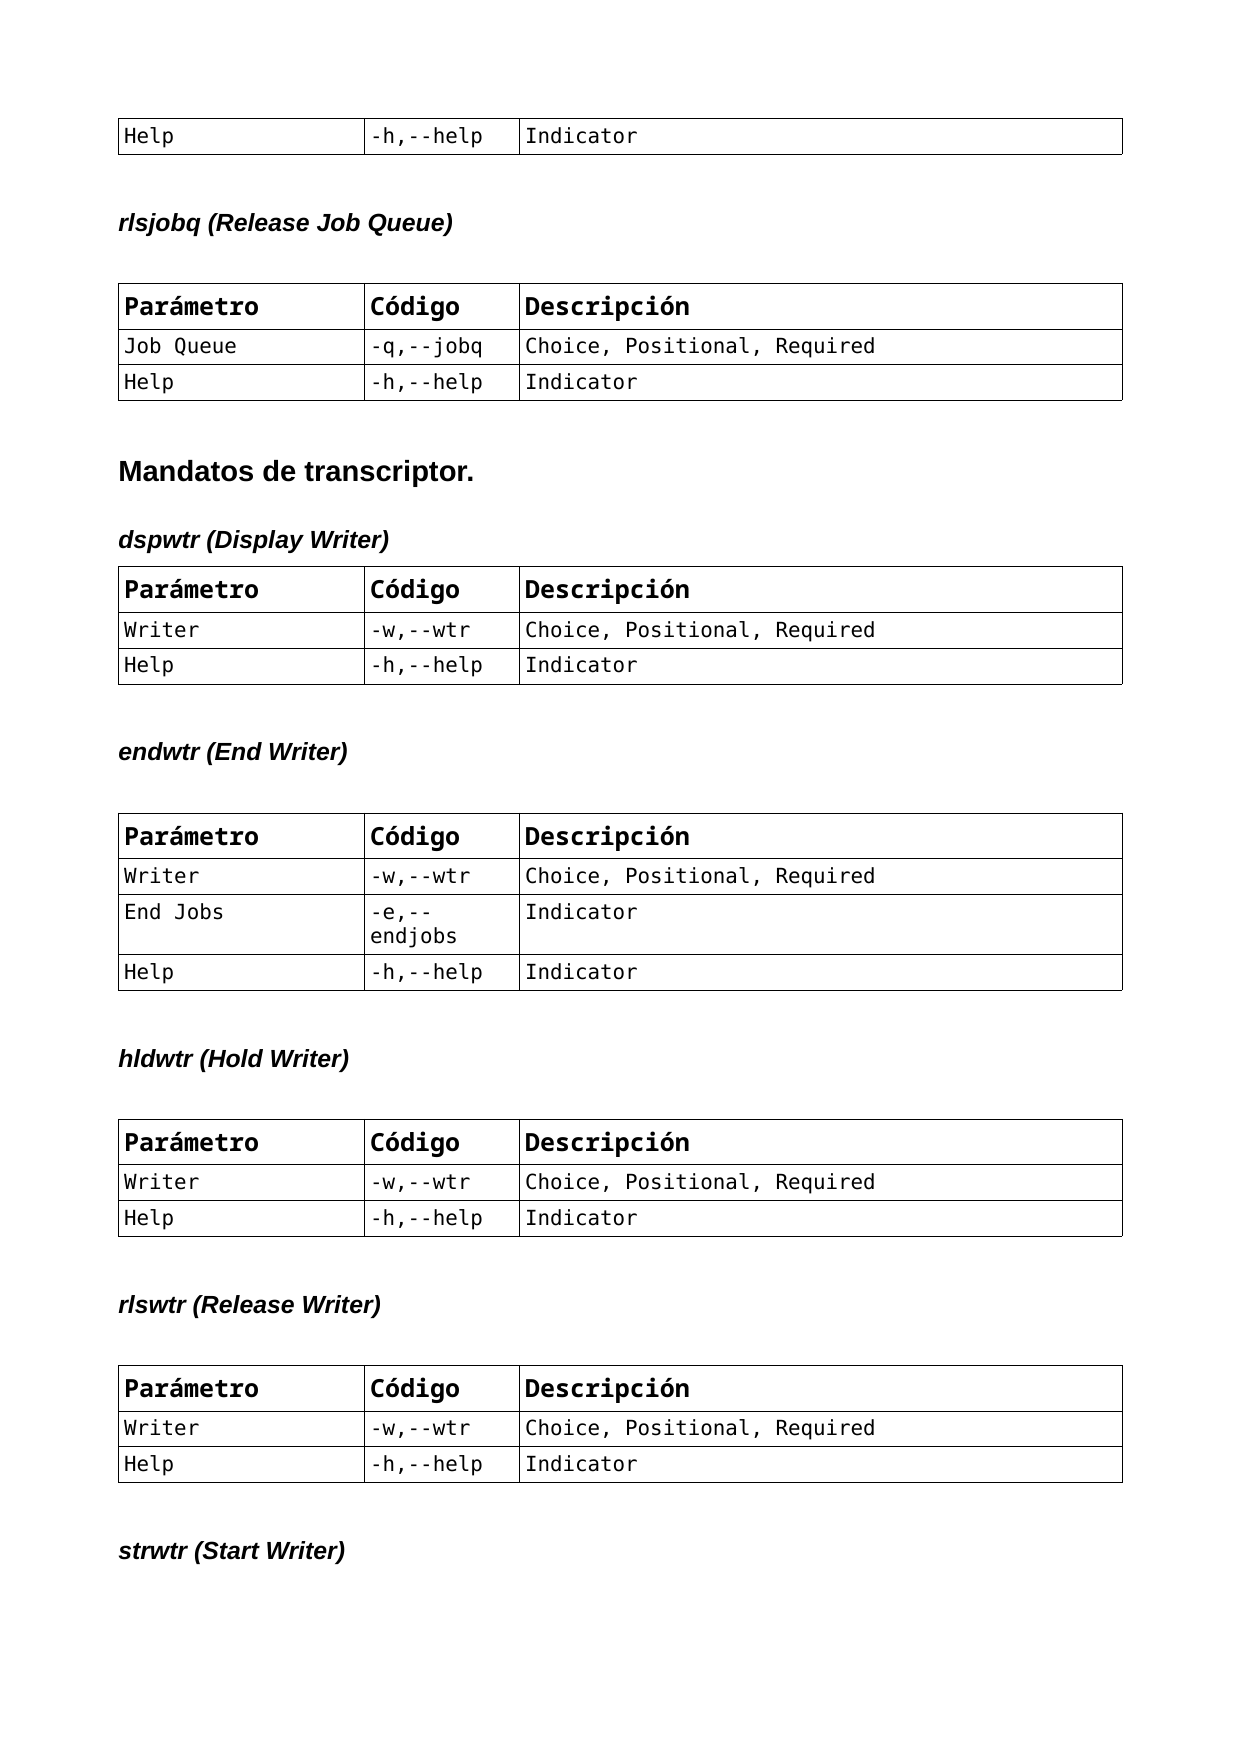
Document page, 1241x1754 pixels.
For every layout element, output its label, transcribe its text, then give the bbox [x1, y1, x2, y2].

table_header Código [365, 814, 519, 858]
table_cell -h,--help [365, 955, 519, 990]
table_cell -h,--help [365, 649, 519, 683]
table_header Descripción [520, 1366, 1122, 1411]
table_cell Indicator [520, 1447, 1122, 1482]
table_cell Choice, Positional, Required [520, 1412, 1122, 1446]
table_cell Indicator [520, 895, 1122, 954]
table_cell Job Queue [119, 330, 364, 364]
table_cell Writer [119, 1412, 364, 1446]
table_header Descripción [520, 814, 1122, 858]
table_cell -h,--help [365, 365, 519, 400]
table_cell Help [119, 1447, 364, 1482]
table_cell Indicator [520, 955, 1122, 990]
table_cell Help [119, 1201, 364, 1236]
table_cell -h,--help [365, 1201, 519, 1236]
table_cell Help [119, 119, 364, 154]
table_cell Choice, Positional, Required [520, 1165, 1122, 1200]
table_header Descripción [520, 1120, 1122, 1164]
table_cell Indicator [520, 119, 1122, 154]
table_cell Help [119, 365, 364, 400]
table_cell Writer [119, 1165, 364, 1200]
table_cell Writer [119, 859, 364, 894]
table_cell Help [119, 649, 364, 683]
subtitle dspwtr (Display Writer) [118, 525, 1122, 554]
subtitle hldwtr (Hold Writer) [118, 1044, 1122, 1072]
table_header Parámetro [119, 814, 364, 858]
table_header Código [365, 284, 519, 328]
table_header Código [365, 1366, 519, 1411]
table_cell Choice, Positional, Required [520, 859, 1122, 894]
table_cell -q,--jobq [365, 330, 519, 364]
table_cell Indicator [520, 365, 1122, 400]
table_header Parámetro [119, 1120, 364, 1164]
table_cell Choice, Positional, Required [520, 613, 1122, 648]
table_header Descripción [520, 284, 1122, 328]
table_cell Help [119, 955, 364, 990]
table_cell -w,--wtr [365, 613, 519, 648]
table_header Descripción [520, 567, 1122, 612]
subtitle rlsjobq (Release Job Queue) [118, 208, 1122, 236]
table_cell -e,--endjobs [365, 895, 519, 954]
table_cell End Jobs [119, 895, 364, 954]
table_cell Indicator [520, 649, 1122, 683]
subtitle endwtr (End Writer) [118, 737, 1122, 766]
table_header Código [365, 1120, 519, 1164]
subtitle Mandatos de transcriptor. [118, 454, 1122, 488]
table_cell Writer [119, 613, 364, 648]
table_cell -w,--wtr [365, 859, 519, 894]
table_cell -w,--wtr [365, 1165, 519, 1200]
table_cell Choice, Positional, Required [520, 330, 1122, 364]
table_cell Indicator [520, 1201, 1122, 1236]
subtitle rlswtr (Release Writer) [118, 1290, 1122, 1318]
table_header Parámetro [119, 284, 364, 328]
table_cell -h,--help [365, 119, 519, 154]
subtitle strwtr (Start Writer) [118, 1536, 1122, 1565]
table_cell -w,--wtr [365, 1412, 519, 1446]
table_header Parámetro [119, 1366, 364, 1411]
table_cell -h,--help [365, 1447, 519, 1482]
table_header Parámetro [119, 567, 364, 612]
table_header Código [365, 567, 519, 612]
